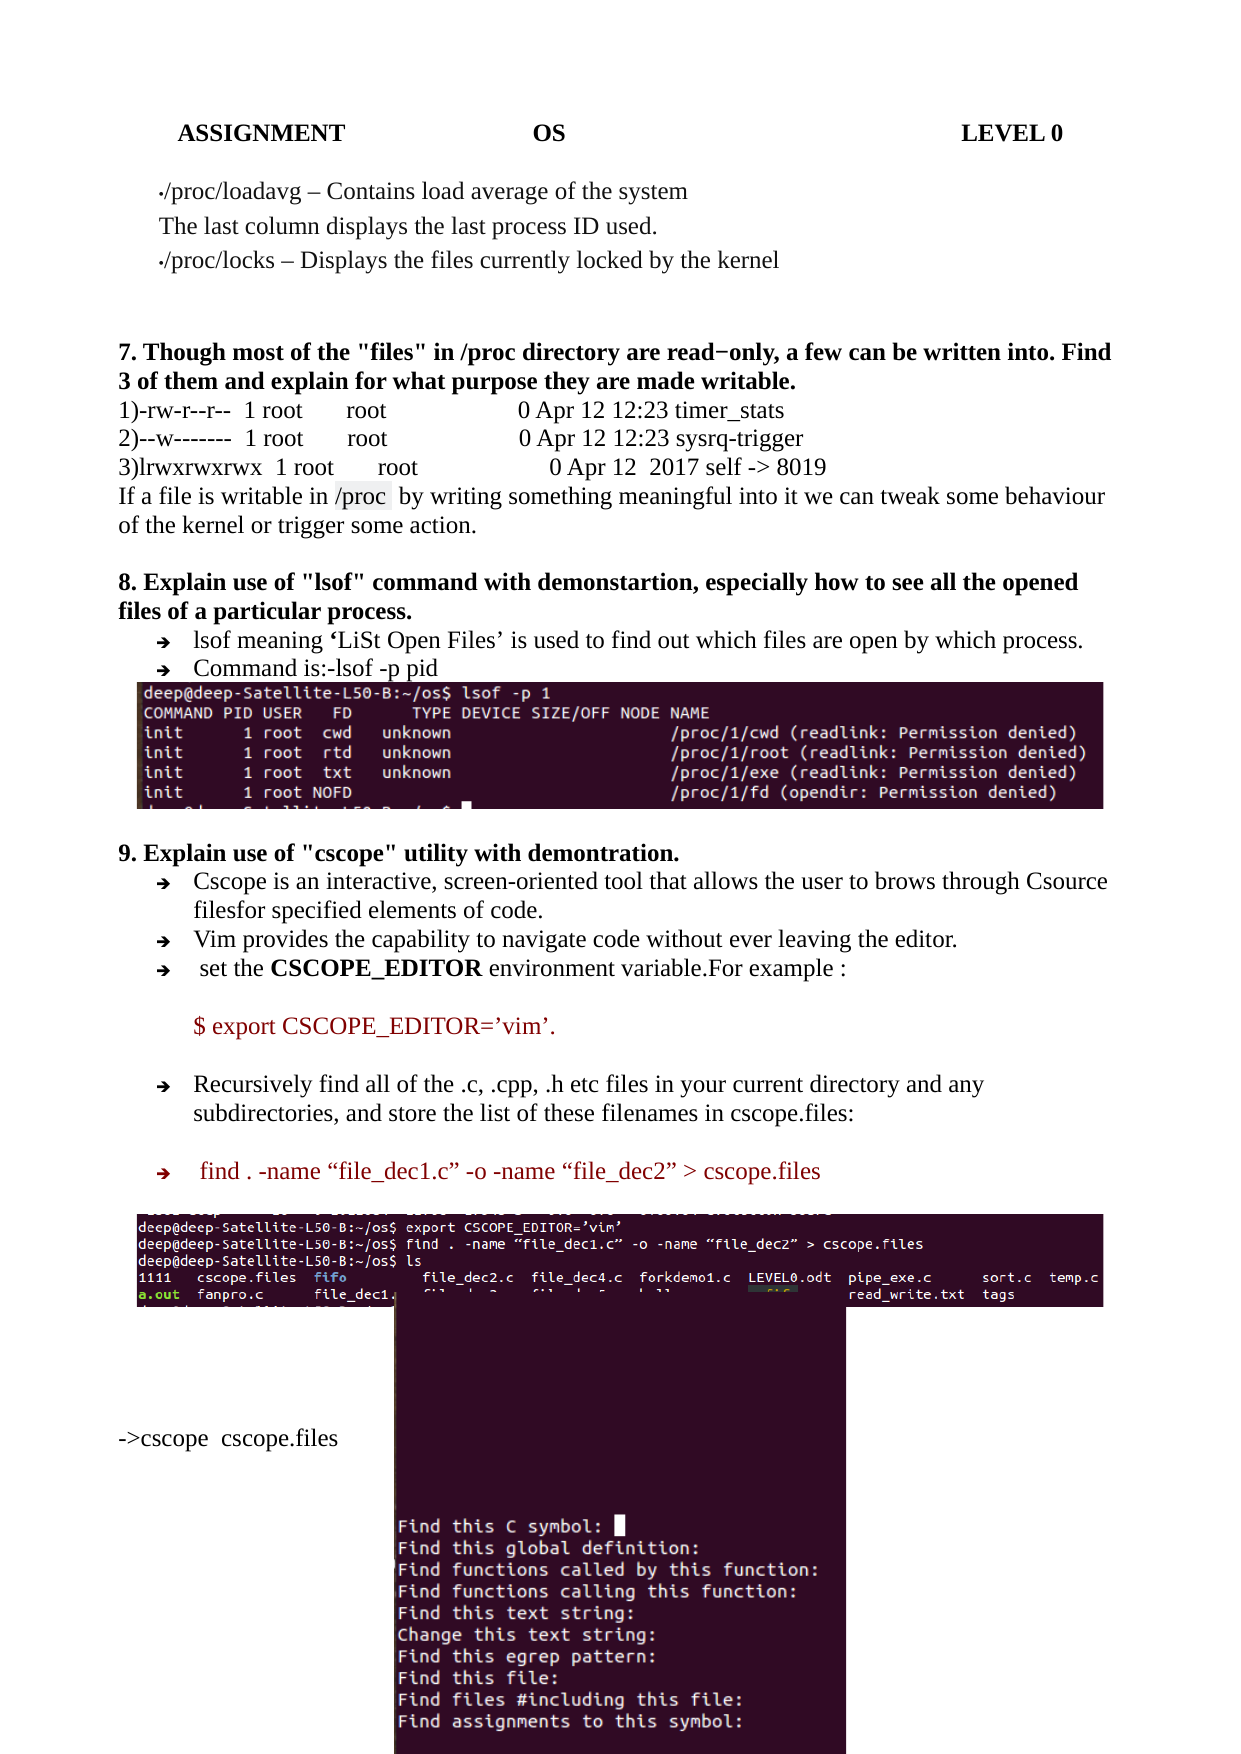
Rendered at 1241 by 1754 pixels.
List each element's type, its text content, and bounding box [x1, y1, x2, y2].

text 8. Explain use of "lsof" command with demonstartion, especially how to see all the opened files of a particular process. [118, 567, 1122, 625]
list find . -name “file_dec1.c” -o -name “file_dec2” > cscope.files [156, 1156, 1122, 1185]
list /proc/loadavg – Contains load average of the system The last column displays the last process ID used. [118, 176, 1122, 239]
text 1)-rw-r--r-- 1 root root 0 Apr 12 12:23 timer_stats [118, 395, 1122, 423]
list Recursively find all of the .c, .cpp, .h etc files in your current directory and any subdirectories, and store the list of these filenames in cscope.files: [156, 1069, 1122, 1127]
picture [136, 1214, 1104, 1754]
list lsof meaning ‘LiSt Open Files’ is used to find out which files are open by which process. [156, 625, 1122, 653]
list /proc/locks – Displays the files currently locked by the kernel [118, 245, 1122, 274]
picture [136, 682, 1104, 809]
list Vim provides the capability to navigate code without ever leaving the editor. [156, 924, 1122, 953]
text ->cscope cscope.files [118, 1423, 394, 1452]
text If a file is writable in /proc by writing something meaningful into it we can tweak some behaviour of the kernel or trigger some action. [118, 481, 1122, 538]
text 9. Explain use of "cscope" utility with demontration. [118, 838, 1122, 866]
list set the CSCOPE_EDITOR environment variable.For example : [156, 953, 1122, 981]
list $ export CSCOPE_EDITOR=’vim’. [156, 1011, 1122, 1040]
list Command is:-lsof -p pid [156, 653, 1122, 682]
text 3)lrwxrwxrwx 1 root root 0 Apr 12 2017 self -> 8019 [118, 452, 1122, 481]
text 7. Though most of the "files" in /proc directory are read−only, a few can be written into. Find 3 of them and explain for what purpose they are made writable. [118, 337, 1122, 395]
text 2)--w------- 1 root root 0 Apr 12 12:23 sysrq-trigger [118, 423, 1122, 452]
list Cscope is an interactive, screen-oriented tool that allows the user to brows through Csource filesfor specified elements of code. [156, 866, 1122, 924]
text [847, 1423, 1122, 1452]
